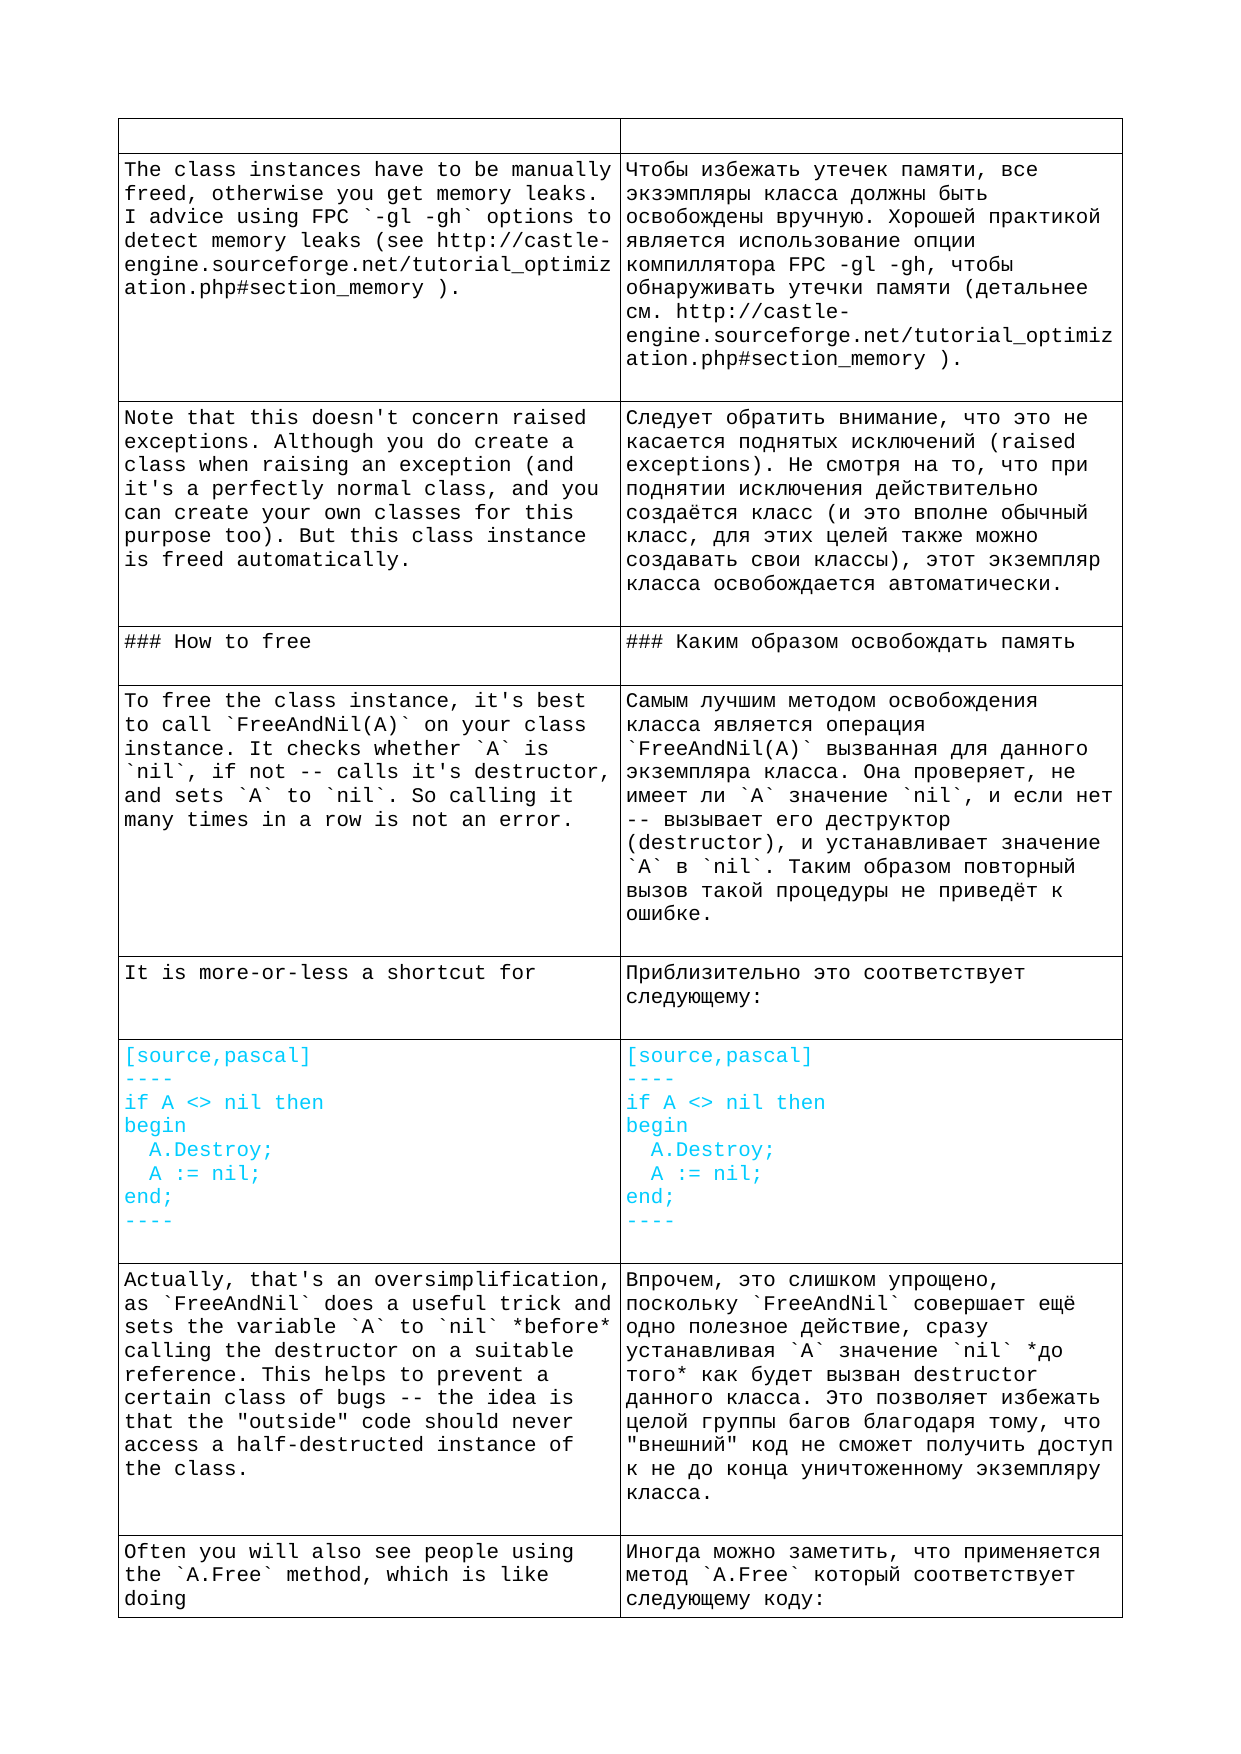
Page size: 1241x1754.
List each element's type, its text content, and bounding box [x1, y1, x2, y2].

table_cell [source,pascal] ---- if A <> nil then begin A.Destroy; A := nil; end; ---- [621, 1040, 1122, 1263]
table_cell Often you will also see people using the `A.Free` method, which is like doing [119, 1536, 620, 1617]
table_cell The class instances have to be manually freed, otherwise you get memory leaks. I advice using FPC `-gl -gh` options to detect memory leaks (see http://castle-engine.sourceforge.net/tutorial_optimization.php#section_memory ). [119, 154, 620, 401]
table_cell To free the class instance, it's best to call `FreeAndNil(A)` on your class instance. It checks whether `A` is `nil`, if not -- calls it's destructor, and sets `A` to `nil`. So calling it many times in a row is not an error. [119, 686, 620, 956]
table_cell Впрочем, это слишком упрощено, поскольку `FreeAndNil` совершает ещё одно полезное действие, сразу устанавливая `A` значение `nil` *до того* как будет вызван destructor данного класса. Это позволяет избежать целой группы багов благодаря тому, что "внешний" код не сможет получить доступ к не до конца уничтоженному экземпляру класса. [621, 1264, 1122, 1535]
table_cell ### How to free [119, 627, 620, 684]
table_cell [621, 119, 1122, 153]
table_cell Следует обратить внимание, что это не касается поднятых исключений (raised exceptions). Не смотря на то, что при поднятии исключения действительно создаётся класс (и это вполне обычный класс, для этих целей также можно создавать свои классы), этот экземпляр класса освобождается автоматически. [621, 402, 1122, 626]
table_cell Иногда можно заметить, что применяется метод `A.Free` который соответствует следующему коду: [621, 1536, 1122, 1617]
table_cell It is more-or-less a shortcut for [119, 957, 620, 1039]
table_cell Actually, that's an oversimplification, as `FreeAndNil` does a useful trick and sets the variable `A` to `nil` *before* calling the destructor on a suitable reference. This helps to prevent a certain class of bugs -- the idea is that the "outside" code should never access a half-destructed instance of the class. [119, 1264, 620, 1535]
table_cell [source,pascal] ---- if A <> nil then begin A.Destroy; A := nil; end; ---- [119, 1040, 620, 1263]
table_cell Приблизительно это соответствует следующему: [621, 957, 1122, 1039]
table_cell [119, 119, 620, 153]
table_cell Note that this doesn't concern raised exceptions. Although you do create a class when raising an exception (and it's a perfectly normal class, and you can create your own classes for this purpose too). But this class instance is freed automatically. [119, 402, 620, 626]
table_cell Чтобы избежать утечек памяти, все экзэмпляры класса должны быть освобождены вручную. Хорошей практикой является использование опции компиллятора FPC -gl -gh, чтобы обнаруживать утечки памяти (детальнее см. http://castle-engine.sourceforge.net/tutorial_optimization.php#section_memory ). [621, 154, 1122, 401]
table_cell ### Каким образом освобождать память [621, 627, 1122, 684]
table_cell Самым лучшим методом освобождения класса является операция `FreeAndNil(A)` вызванная для данного экземпляра класса. Она проверяет, не имеет ли `A` значение `nil`, и если нет -- вызывает его деструктор (destructor), и устанавливает значение `A` в `nil`. Таким образом повторный вызов такой процедуры не приведёт к ошибке. [621, 686, 1122, 956]
